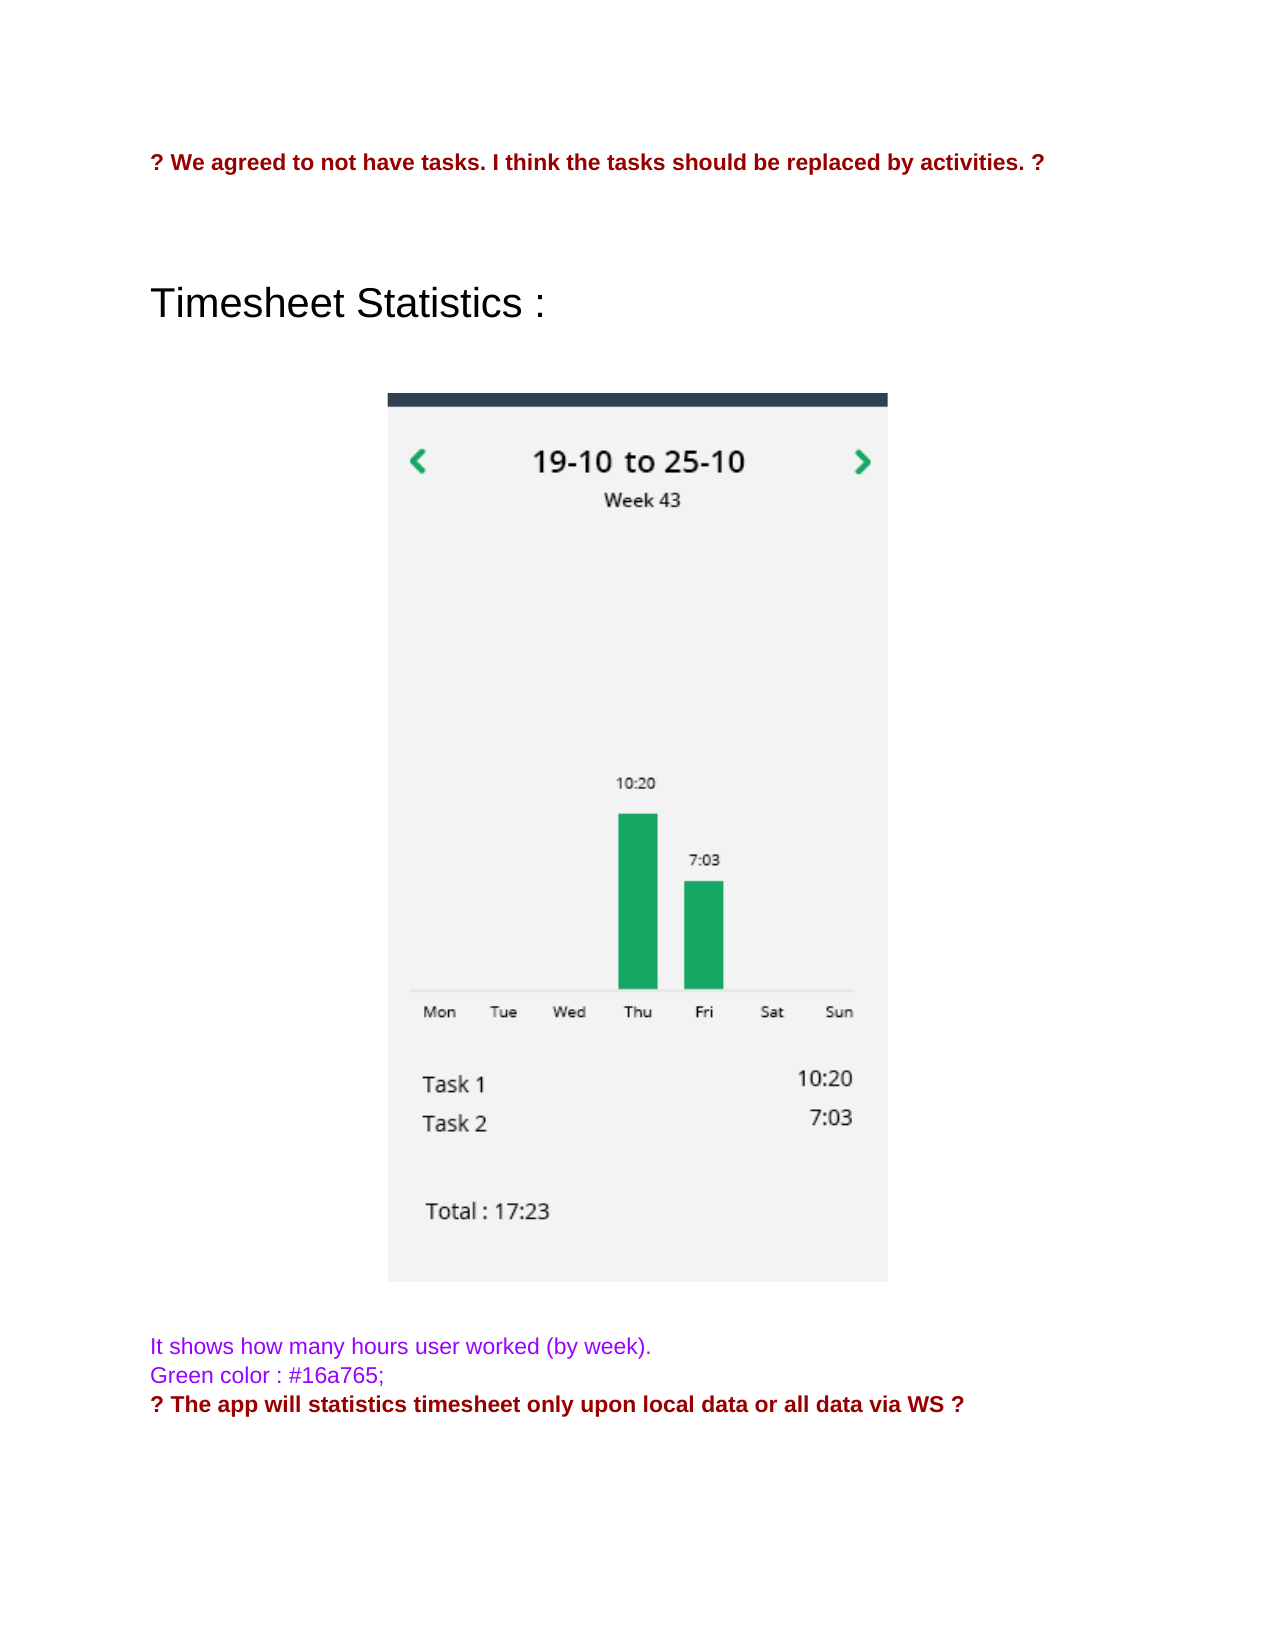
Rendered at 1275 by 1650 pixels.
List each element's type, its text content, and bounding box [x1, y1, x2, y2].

picture [387, 393, 888, 1282]
text ? The app will statistics timesheet only upon local data or all data via WS ? [150, 1392, 1125, 1418]
text ? We agreed to not have tasks. I think the tasks should be replaced by activities. ? [150, 150, 1125, 176]
text It shows how many hours user worked (by week). [150, 1333, 1125, 1359]
subtitle Timesheet Statistics : [150, 280, 1125, 326]
text Green color : #16a765; [150, 1363, 1125, 1388]
